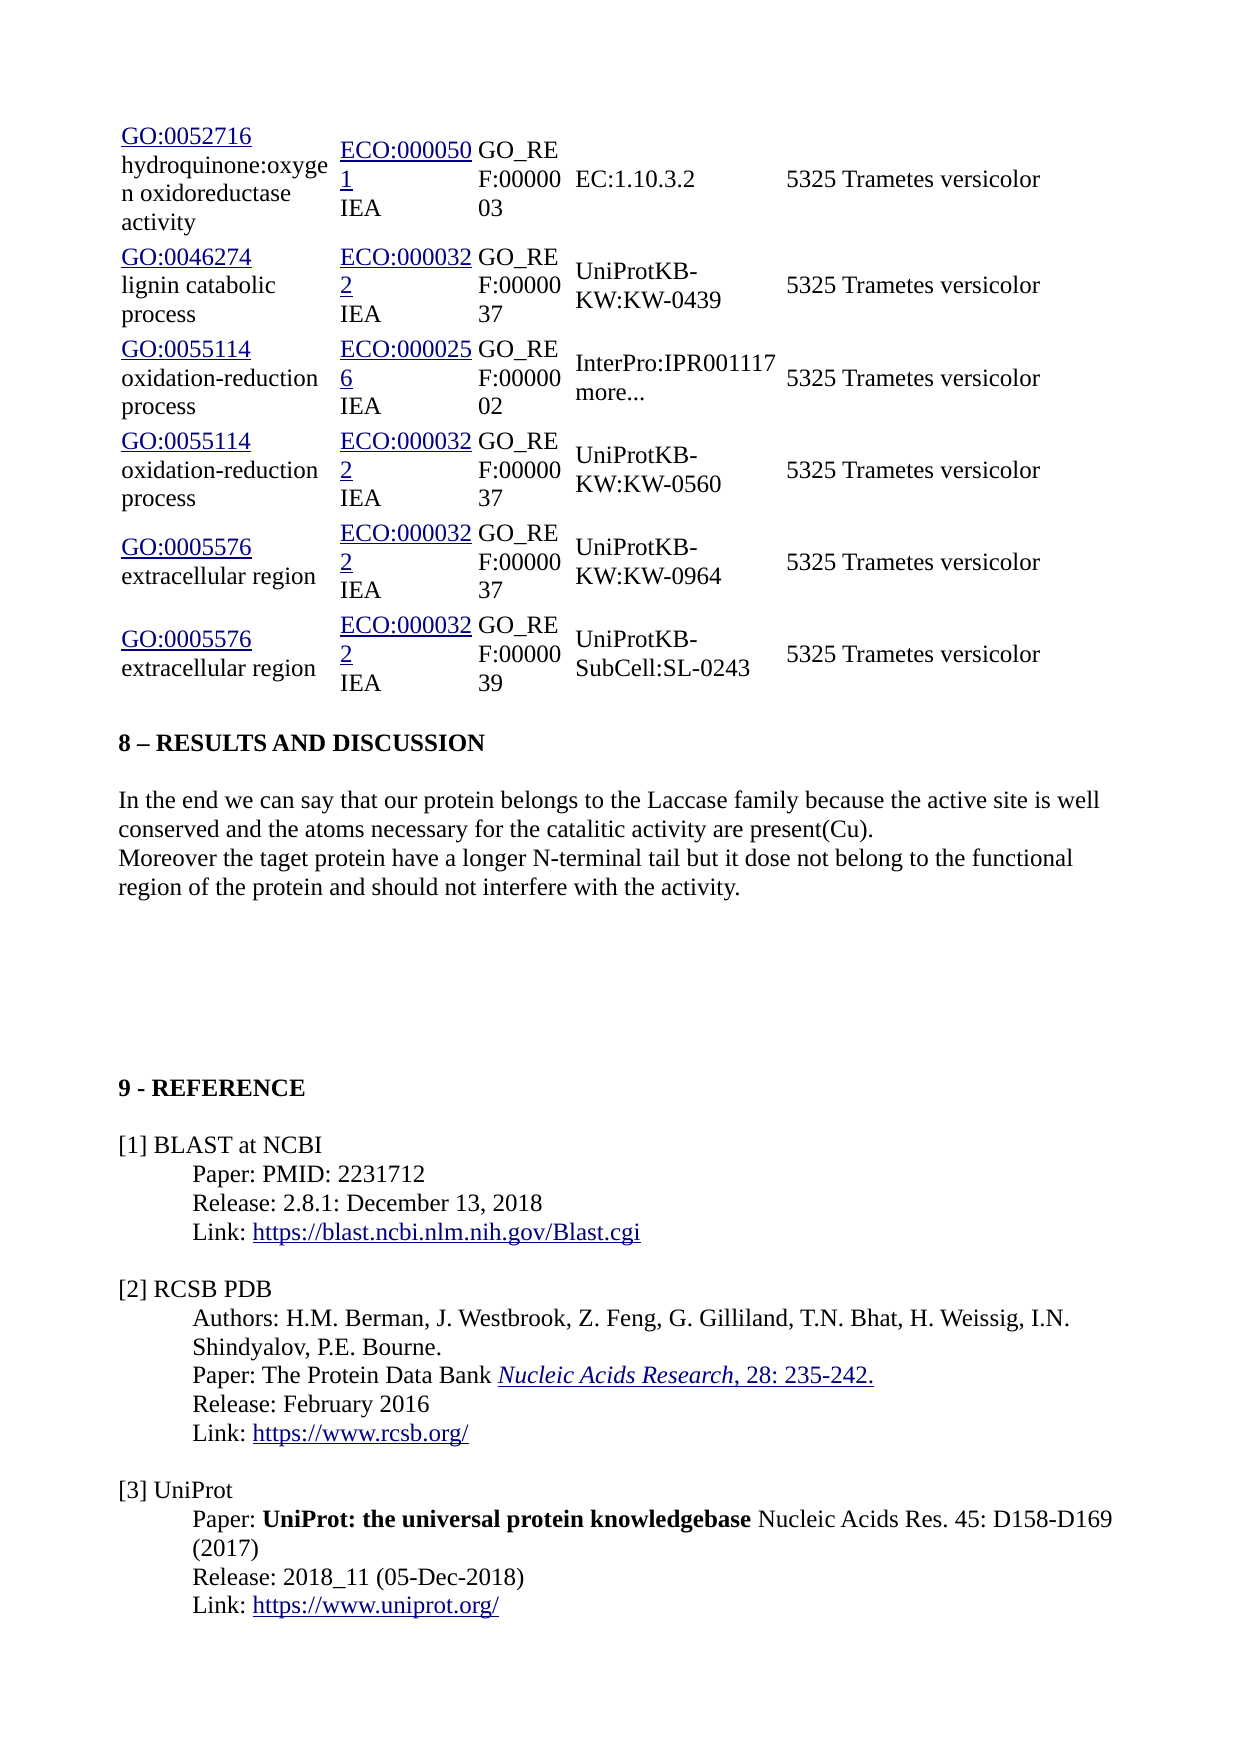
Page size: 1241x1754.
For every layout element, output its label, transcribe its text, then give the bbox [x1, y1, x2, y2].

text Release: February 2016 [118, 1389, 1122, 1418]
table_cell GO_REF:0000002 [475, 331, 572, 423]
table_cell ECO:0000501 IEA [337, 118, 475, 239]
table_cell InterPro:IPR001117 more... [572, 331, 783, 423]
text In the end we can say that our protein belongs to the Laccase family because the active site is well conserved and the atoms necessary for the catalitic activity are present(Cu). [118, 786, 1122, 843]
table_cell 5325 Trametes versicolor [783, 118, 1122, 239]
table_cell ECO:0000256 IEA [337, 331, 475, 423]
table_cell GO_REF:0000037 [475, 423, 572, 515]
text Release: 2018_11 (05-Dec-2018) [118, 1562, 1122, 1591]
table_cell GO:0052716 hydroquinone:oxygen oxidoreductase activity [118, 118, 337, 239]
text Paper: PMID: 2231712 [118, 1159, 1122, 1188]
table_cell ECO:0000322 IEA [337, 239, 475, 331]
table_cell UniProtKB-KW:KW-0964 [572, 515, 783, 607]
text Link: https://blast.ncbi.nlm.nih.gov/Blast.cgi [118, 1217, 1122, 1246]
table_cell GO_REF:0000037 [475, 515, 572, 607]
table_cell GO:0005576 extracellular region [118, 607, 337, 699]
table_cell UniProtKB-SubCell:SL-0243 [572, 607, 783, 699]
table_cell GO:0005576 extracellular region [118, 515, 337, 607]
text [2] RCSB PDB [118, 1274, 1122, 1303]
text Release: 2.8.1: December 13, 2018 [118, 1188, 1122, 1217]
table_cell GO:0055114 oxidation-reduction process [118, 423, 337, 515]
table_cell 5325 Trametes versicolor [783, 239, 1122, 331]
table_cell GO:0055114 oxidation-reduction process [118, 331, 337, 423]
text Link: https://www.rcsb.org/ [118, 1418, 1122, 1447]
text 8 – RESULTS AND DISCUSSION [118, 728, 1122, 757]
table_cell UniProtKB-KW:KW-0560 [572, 423, 783, 515]
text [3] UniProt [118, 1476, 1122, 1504]
text Authors: H.M. Berman, J. Westbrook, Z. Feng, G. Gilliland, T.N. Bhat, H. Weissig, I.N. Shindyalov, P.E. Bourne. Paper: The Protein Data Bank Nucleic Acids Research, 28: 235-242. [118, 1303, 1122, 1389]
table_cell ECO:0000322 IEA [337, 515, 475, 607]
table_cell GO:0046274 lignin catabolic process [118, 239, 337, 331]
table_cell 5325 Trametes versicolor [783, 423, 1122, 515]
table_cell 5325 Trametes versicolor [783, 331, 1122, 423]
table_cell GO_REF:0000037 [475, 239, 572, 331]
text [1] BLAST at NCBI [118, 1131, 1122, 1159]
text 9 - REFERENCE [118, 1073, 1122, 1102]
table_cell GO_REF:0000039 [475, 607, 572, 699]
table_cell ECO:0000322 IEA [337, 607, 475, 699]
text Paper: UniProt: the universal protein knowledgebase Nucleic Acids Res. 45: D158-D169 (2017) [118, 1504, 1122, 1562]
table_cell EC:1.10.3.2 [572, 118, 783, 239]
text Link: https://www.uniprot.org/ [118, 1591, 1122, 1619]
table_cell 5325 Trametes versicolor [783, 607, 1122, 699]
table_cell GO_REF:0000003 [475, 118, 572, 239]
table_cell UniProtKB-KW:KW-0439 [572, 239, 783, 331]
text Moreover the taget protein have a longer N-terminal tail but it dose not belong to the functional region of the protein and should not interfere with the activity. [118, 843, 1122, 901]
table_cell ECO:0000322 IEA [337, 423, 475, 515]
table_cell 5325 Trametes versicolor [783, 515, 1122, 607]
